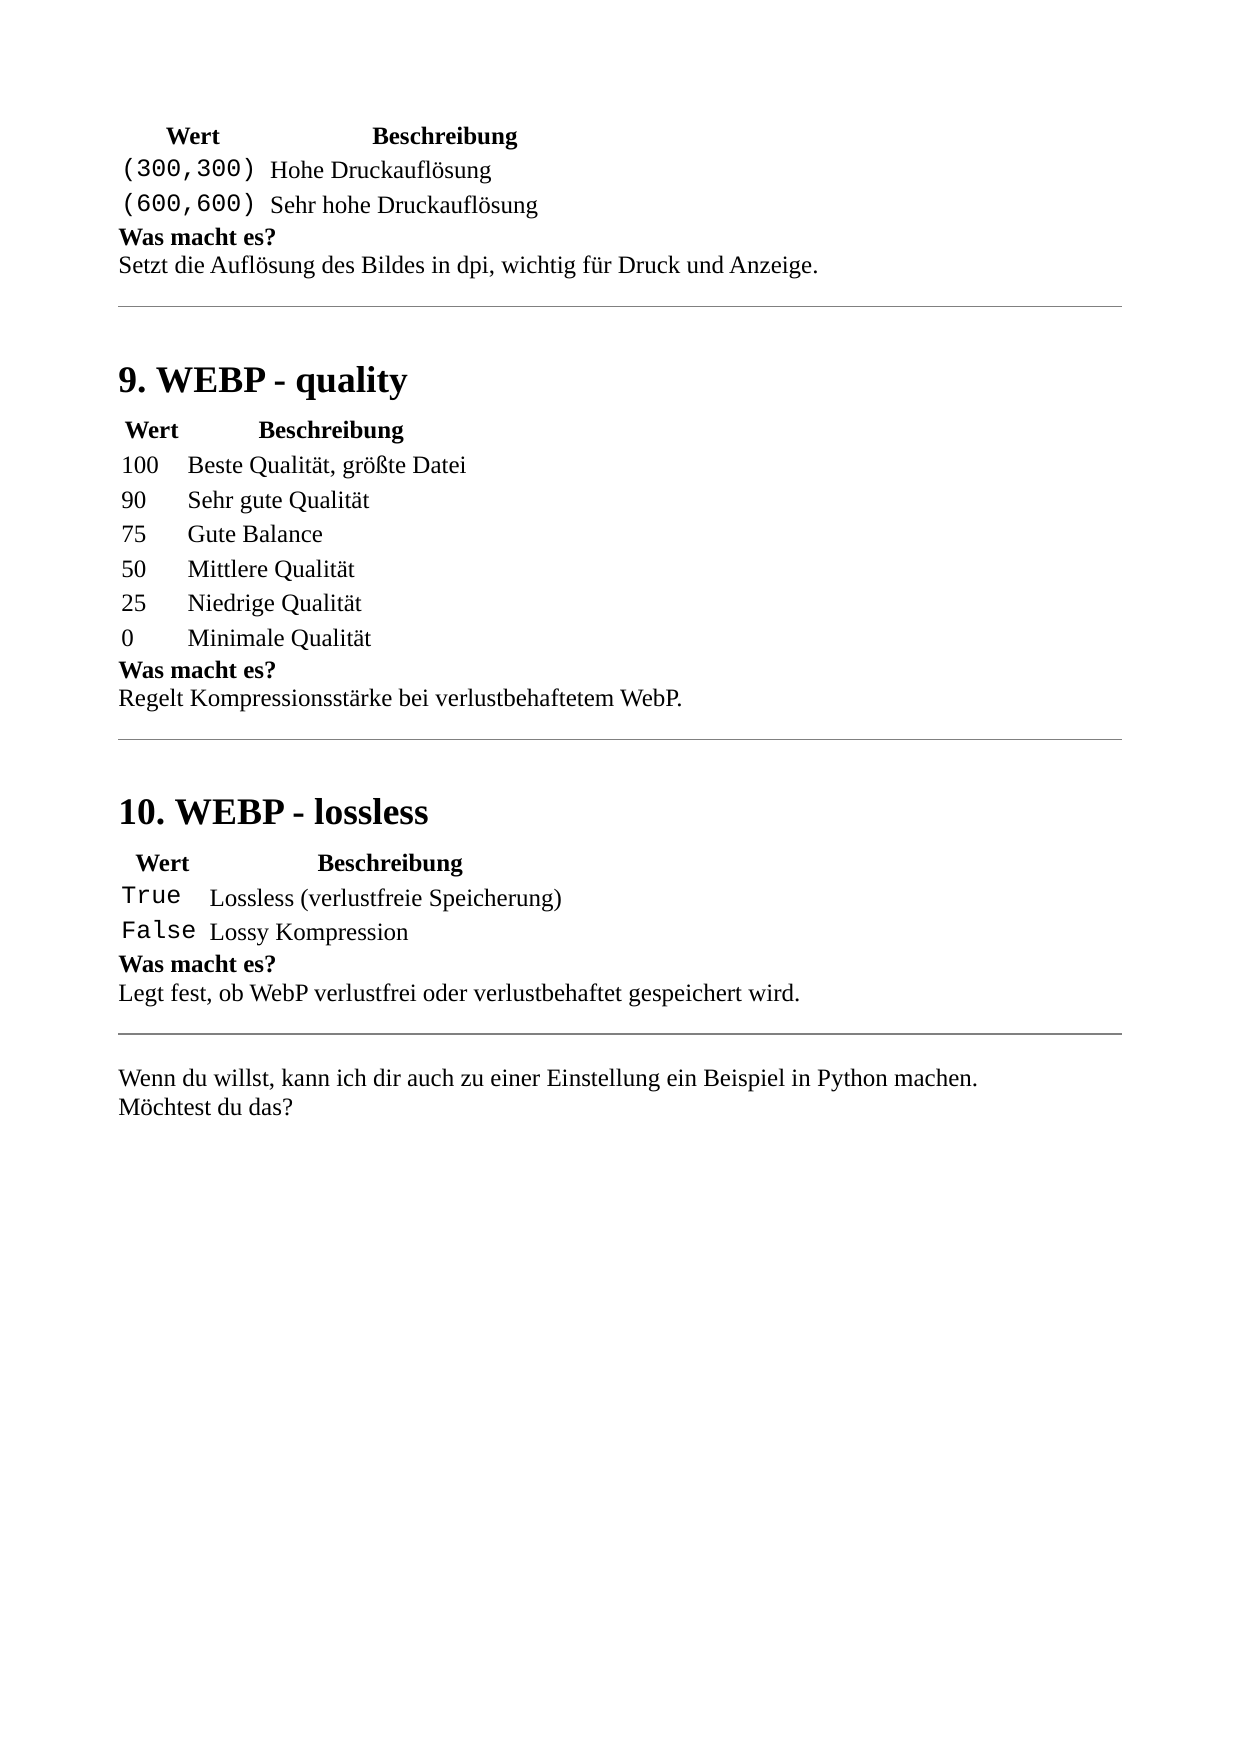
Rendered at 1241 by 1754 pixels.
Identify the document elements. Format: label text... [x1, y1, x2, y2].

table_cell Hohe Druckauflösung [267, 153, 622, 187]
table_header Wert [118, 118, 267, 153]
text Was macht es? Legt fest, ob WebP verlustfrei oder verlustbehaftet gespeichert wird. [118, 949, 1122, 1007]
table_header Wert [118, 413, 184, 447]
table_cell Niedrige Qualität [185, 586, 477, 620]
table_cell 100 [118, 447, 184, 482]
table_cell (600,600) [118, 187, 267, 222]
table_cell True [118, 880, 206, 914]
table_cell 90 [118, 482, 184, 516]
table_header Beschreibung [267, 118, 622, 153]
text Was macht es? Setzt die Auflösung des Bildes in dpi, wichtig für Druck und Anzeige. [118, 222, 1122, 279]
table_cell 0 [118, 620, 184, 655]
table_cell Lossless (verlustfreie Speicherung) [206, 880, 573, 914]
table_cell Beste Qualität, größte Datei [185, 447, 477, 482]
table_cell Gute Balance [185, 516, 477, 551]
table_header Wert [118, 845, 206, 880]
table_cell False [118, 915, 206, 949]
subtitle 9. WEBP - quality [118, 357, 1122, 400]
table_cell Sehr hohe Druckauflösung [267, 187, 622, 222]
table_cell 50 [118, 551, 184, 586]
table_cell Lossy Kompression [206, 915, 573, 949]
text Was macht es? Regelt Kompressionsstärke bei verlustbehaftetem WebP. [118, 655, 1122, 712]
table_cell Mittlere Qualität [185, 551, 477, 586]
table_cell 25 [118, 586, 184, 620]
subtitle 10. WEBP - lossless [118, 790, 1122, 833]
table_cell 75 [118, 516, 184, 551]
table_header Beschreibung [206, 845, 573, 880]
table_cell Minimale Qualität [185, 620, 477, 655]
table_header Beschreibung [185, 413, 477, 447]
text Wenn du willst, kann ich dir auch zu einer Einstellung ein Beispiel in Python machen. Möchtest du das? [118, 1063, 1122, 1121]
table_cell (300,300) [118, 153, 267, 187]
table_cell Sehr gute Qualität [185, 482, 477, 516]
